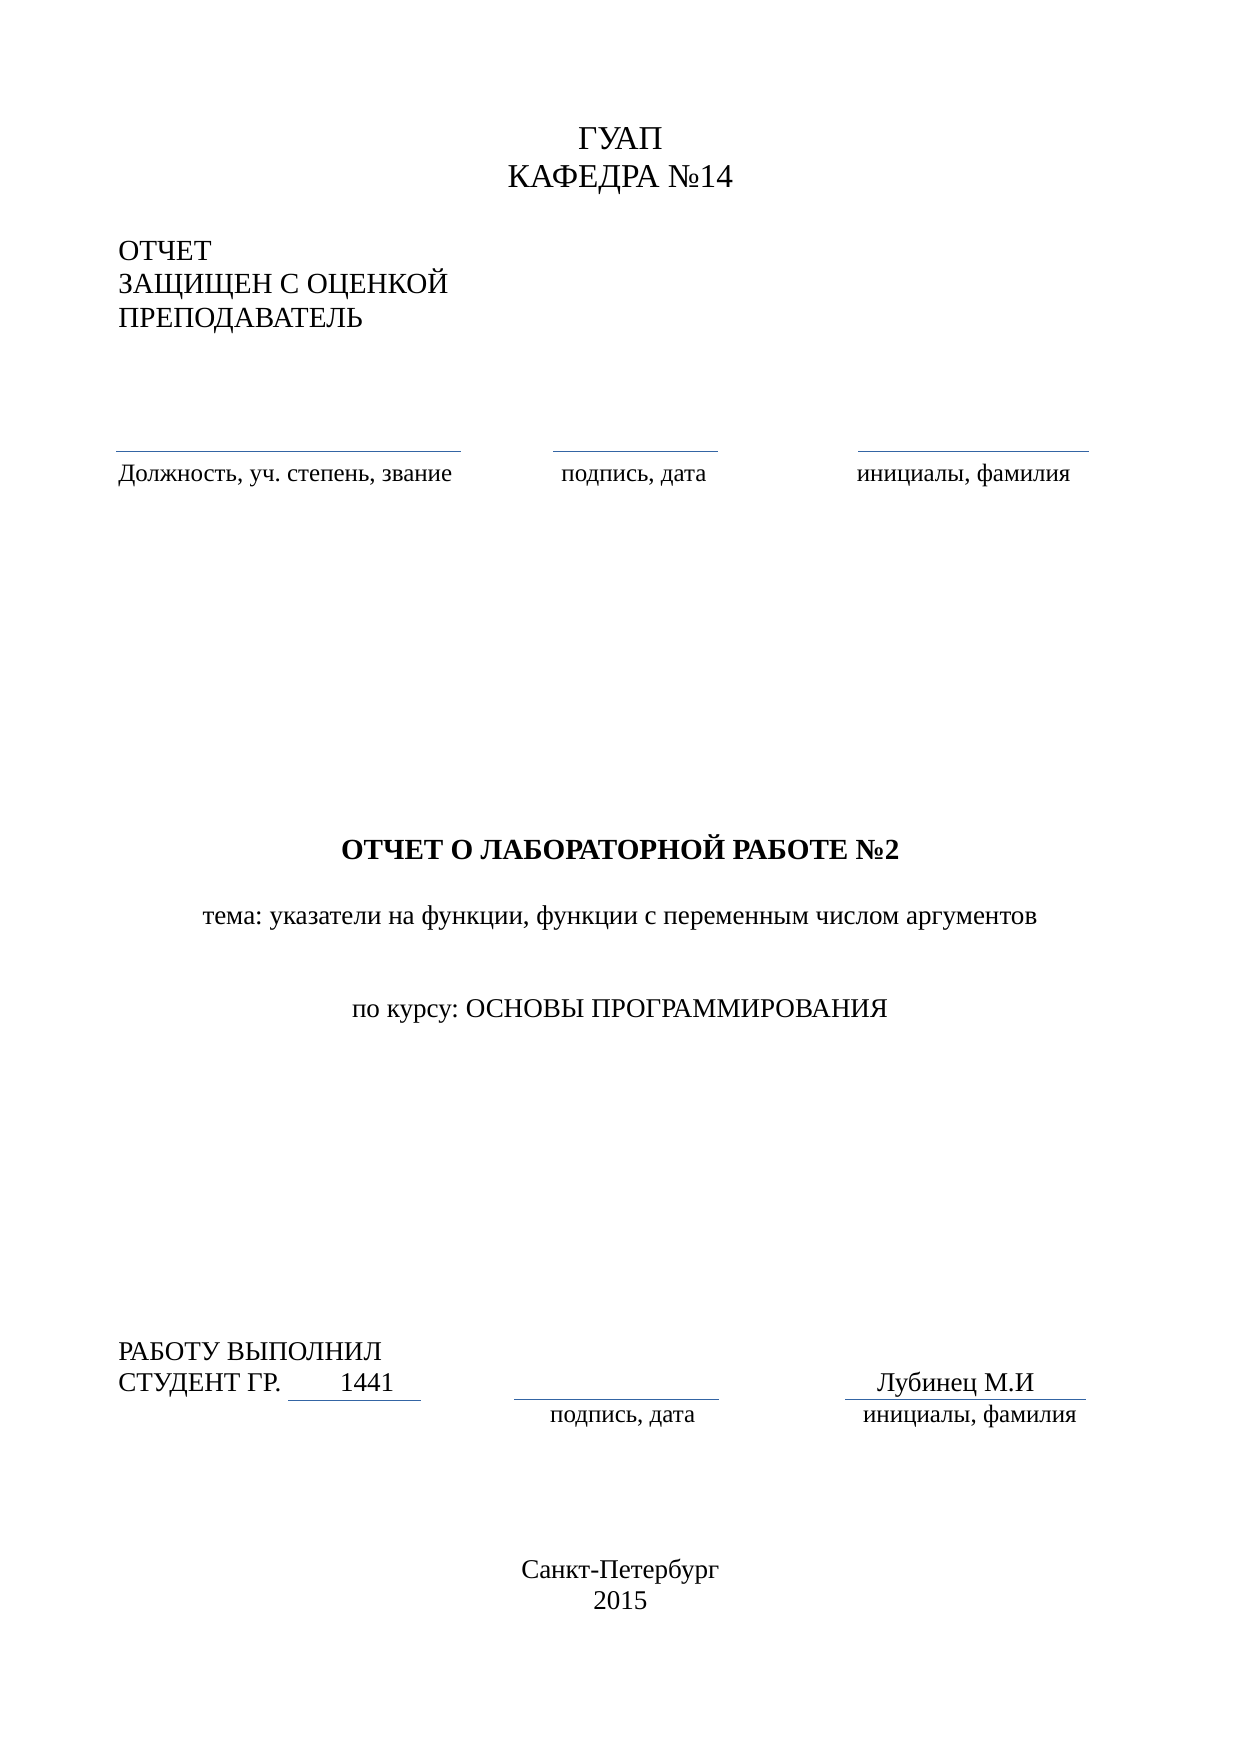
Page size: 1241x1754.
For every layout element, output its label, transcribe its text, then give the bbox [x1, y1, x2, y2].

text ОТЧЕТ О ЛАБОРАТОРНОЙ РАБОТЕ №2 [118, 832, 1122, 866]
text по курсу: ОСНОВЫ ПРОГРАММИРОВАНИЯ [118, 993, 1122, 1024]
text Санкт-Петербург [118, 1553, 1122, 1584]
text ПРЕПОДАВАТЕЛЬ [118, 300, 1122, 334]
text ОТЧЕТ [118, 233, 1122, 267]
text КАФЕДРА №14 [118, 156, 1122, 195]
text подпись, дата инициалы, фамилия [118, 1397, 1122, 1429]
text СТУДЕНТ ГР. 1441 Лубинец М.И [118, 1366, 1122, 1397]
text ЗАЩИЩЕН С ОЦЕНКОЙ [118, 267, 1122, 300]
text РАБОТУ ВЫПОЛНИЛ [118, 1335, 1122, 1366]
text 2015 [118, 1584, 1122, 1616]
text тема: указатели на функции, функции с переменным числом аргументов [118, 899, 1122, 930]
text Должность, уч. степень, звание подпись, дата инициалы, фамилия [118, 458, 1122, 487]
text ГУАП [118, 118, 1122, 156]
